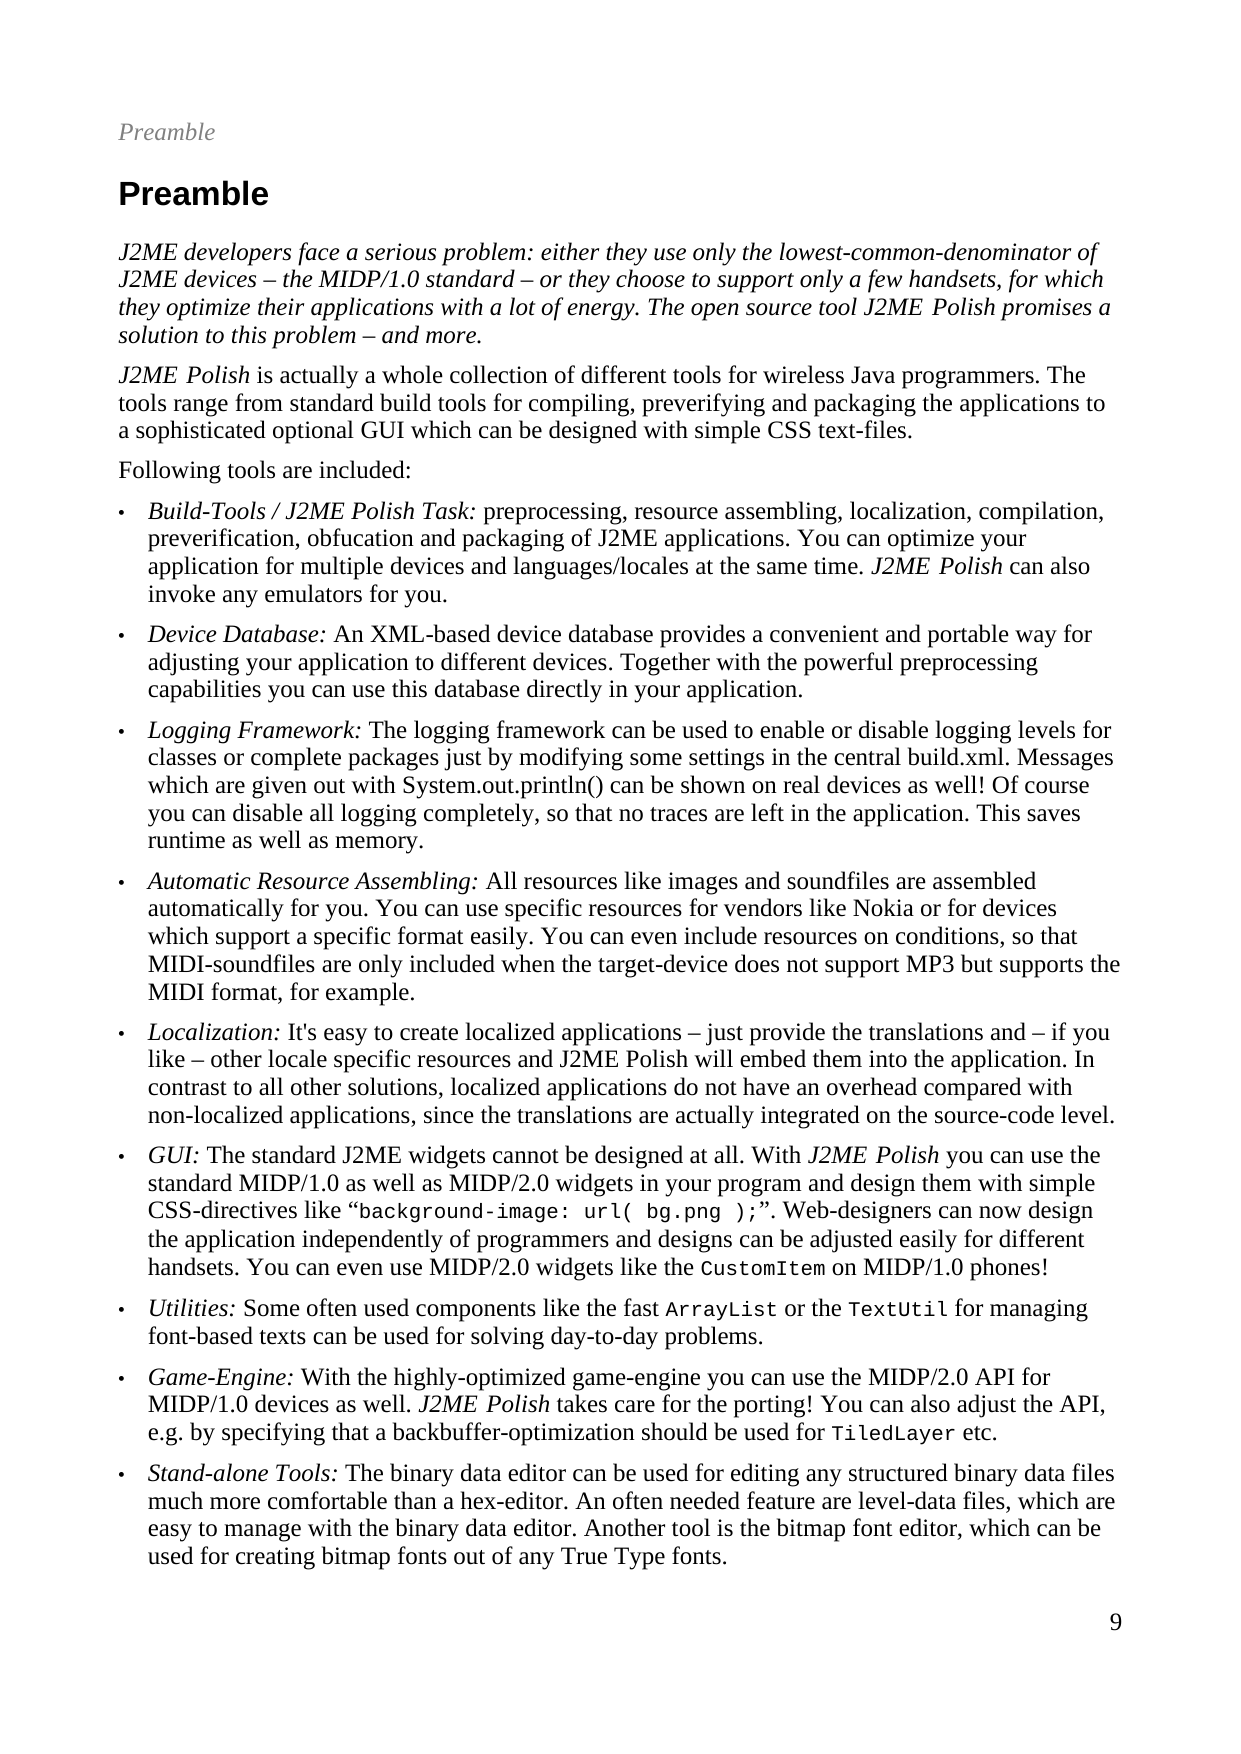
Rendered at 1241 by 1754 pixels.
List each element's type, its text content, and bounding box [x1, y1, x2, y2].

list Logging Framework: The logging framework can be used to enable or disable logging levels for classes or complete packages just by modifying some settings in the central build.xml. Messages which are given out with System.out.println() can be shown on real devices as well! Of course you can disable all logging completely, so that no traces are left in the application. This saves runtime as well as memory. [118, 716, 1122, 854]
list Stand-alone Tools: The binary data editor can be used for editing any structured binary data files much more comfortable than a hex-editor. An often needed feature are level-data files, which are easy to manage with the binary data editor. Another tool is the bitmap font editor, which can be used for creating bitmap fonts out of any True Type fonts. [118, 1459, 1122, 1570]
list GUI: The standard J2ME widgets cannot be designed at all. With J2ME Polish you can use the standard MIDP/1.0 as well as MIDP/2.0 widgets in your program and design them with simple CSS-directives like “background-image: url( bg.png );”. Web-designers can now design the application independently of programmers and designs can be adjusted easily for different handsets. You can even use MIDP/2.0 widgets like the CustomItem on MIDP/1.0 phones! [118, 1141, 1122, 1281]
text J2ME Polish is actually a whole collection of different tools for wireless Java programmers. The tools range from standard build tools for compiling, preverifying and packaging the applications to a sophisticated optional GUI which can be designed with simple CSS text-files. [118, 361, 1122, 444]
list Game-Engine: With the highly-optimized game-engine you can use the MIDP/2.0 API for MIDP/1.0 devices as well. J2ME Polish takes care for the porting! You can also adjust the API, e.g. by specifying that a backbuffer-optimization should be used for TiledLayer etc. [118, 1363, 1122, 1447]
text J2ME developers face a serious problem: either they use only the lowest-common-denominator of J2ME devices – the MIDP/1.0 standard – or they choose to support only a few handsets, for which they optimize their applications with a lot of energy. The open source tool J2ME Polish promises a solution to this problem – and more. [118, 238, 1122, 348]
text Following tools are included: [118, 457, 1122, 484]
list Build-Tools / J2ME Polish Task: preprocessing, resource assembling, localization, compilation, preverification, obfucation and packaging of J2ME applications. You can optimize your application for multiple devices and languages/locales at the same time. J2ME Polish can also invoke any emulators for you. [118, 497, 1122, 608]
list Utilities: Some often used components like the fast ArrayList or the TextUtil for managing font-based texts can be used for solving day-to-day problems. [118, 1294, 1122, 1350]
list Localization: It's easy to create localized applications – just provide the translations and – if you like – other locale specific resources and J2ME Polish will embed them into the application. In contrast to all other solutions, localized applications do not have an overhead compared with non-localized applications, since the translations are actually integrated on the source-code level. [118, 1018, 1122, 1129]
list Device Database: An XML-based device database provides a convenient and portable way for adjusting your application to different devices. Together with the powerful preprocessing capabilities you can use this database directly in your application. [118, 620, 1122, 703]
subtitle Preamble [118, 175, 1122, 213]
list Automatic Resource Assembling: All resources like images and soundfiles are assembled automatically for you. You can use specific resources for vendors like Nokia or for devices which support a specific format easily. You can even include resources on conditions, so that MIDI-soundfiles are only included when the target-device does not support MP3 but supports the MIDI format, for example. [118, 867, 1122, 1005]
